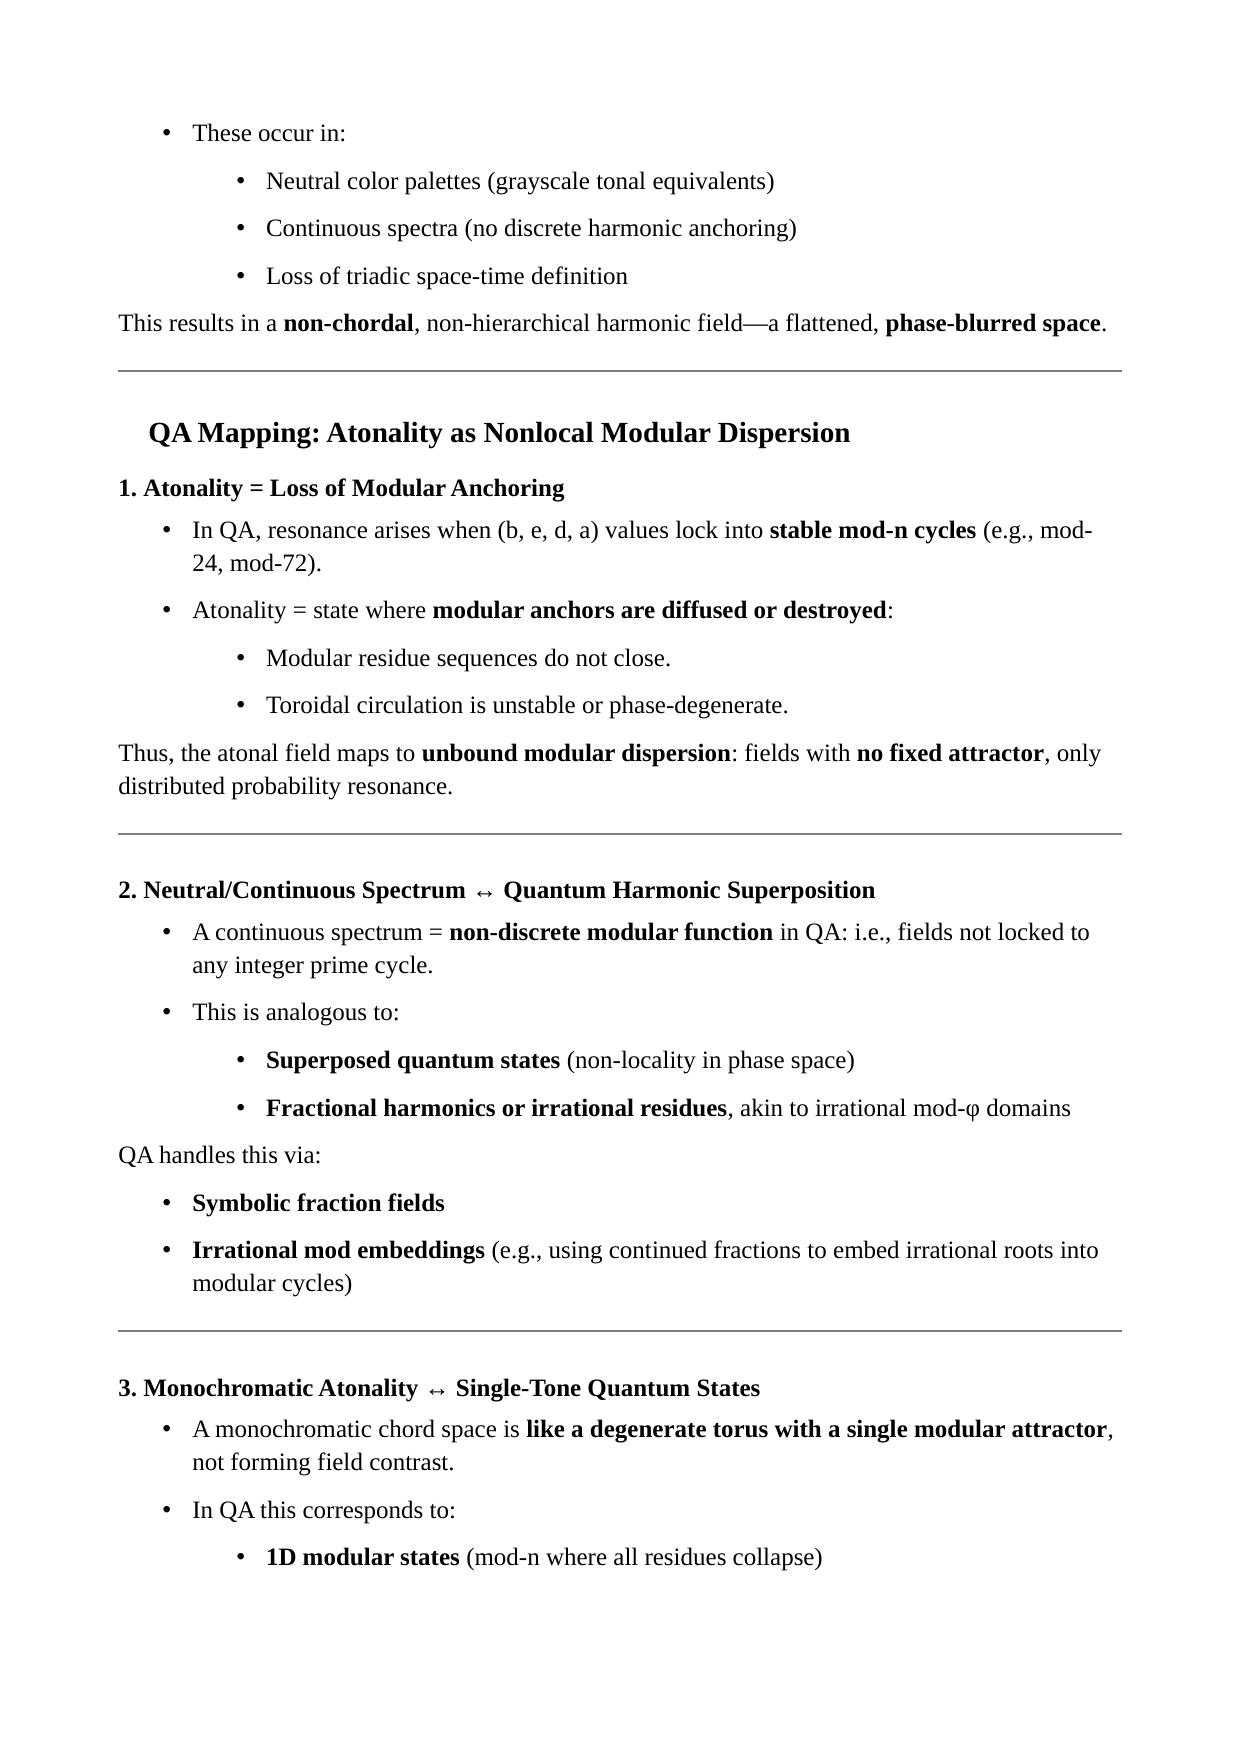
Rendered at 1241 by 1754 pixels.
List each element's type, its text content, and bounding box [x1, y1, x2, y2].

text QA handles this via: [118, 1140, 1122, 1169]
list Symbolic fraction fields [162, 1188, 1122, 1217]
list Neutral color palettes (grayscale tonal equivalents) [236, 166, 1122, 194]
list Superposed quantum states (non-locality in phase space) [236, 1045, 1122, 1074]
text This results in a non-chordal, non-hierarchical harmonic field—a flattened, phase-blurred space. [118, 308, 1122, 337]
list In QA, resonance arises when (b, e, d, a) values lock into stable mod-n cycles (e.g., mod-24, mod-72). [162, 515, 1122, 577]
text Thus, the atonal field maps to unbound modular dispersion: fields with no fixed attractor, only distributed probability resonance. [118, 738, 1122, 800]
list Atonality = state where modular anchors are diffused or destroyed: [162, 595, 1122, 624]
list These occur in: [162, 118, 1122, 147]
subtitle 🔗 QA Mapping: Atonality as Nonlocal Modular Dispersion [118, 415, 1122, 448]
subtitle 1. Atonality = Loss of Modular Anchoring [118, 473, 1122, 502]
list Toroidal circulation is unstable or phase-degenerate. [236, 691, 1122, 719]
list This is analogous to: [162, 997, 1122, 1026]
list Loss of triadic space-time definition [236, 261, 1122, 290]
list Fractional harmonics or irrational residues, akin to irrational mod-φ domains [236, 1093, 1122, 1121]
list 1D modular states (mod-n where all residues collapse) [236, 1542, 1122, 1571]
subtitle 2. Neutral/Continuous Spectrum ↔ Quantum Harmonic Superposition [118, 876, 1122, 904]
subtitle 3. Monochromatic Atonality ↔ Single-Tone Quantum States [118, 1373, 1122, 1402]
list A monochromatic chord space is like a degenerate torus with a single modular attractor, not forming field contrast. [162, 1414, 1122, 1476]
list Continuous spectra (no discrete harmonic anchoring) [236, 213, 1122, 242]
list Irrational mod embeddings (e.g., using continued fractions to embed irrational roots into modular cycles) [162, 1236, 1122, 1297]
list A continuous spectrum = non-discrete modular function in QA: i.e., fields not locked to any integer prime cycle. [162, 917, 1122, 979]
list Modular residue sequences do not close. [236, 643, 1122, 672]
list In QA this corresponds to: [162, 1495, 1122, 1523]
